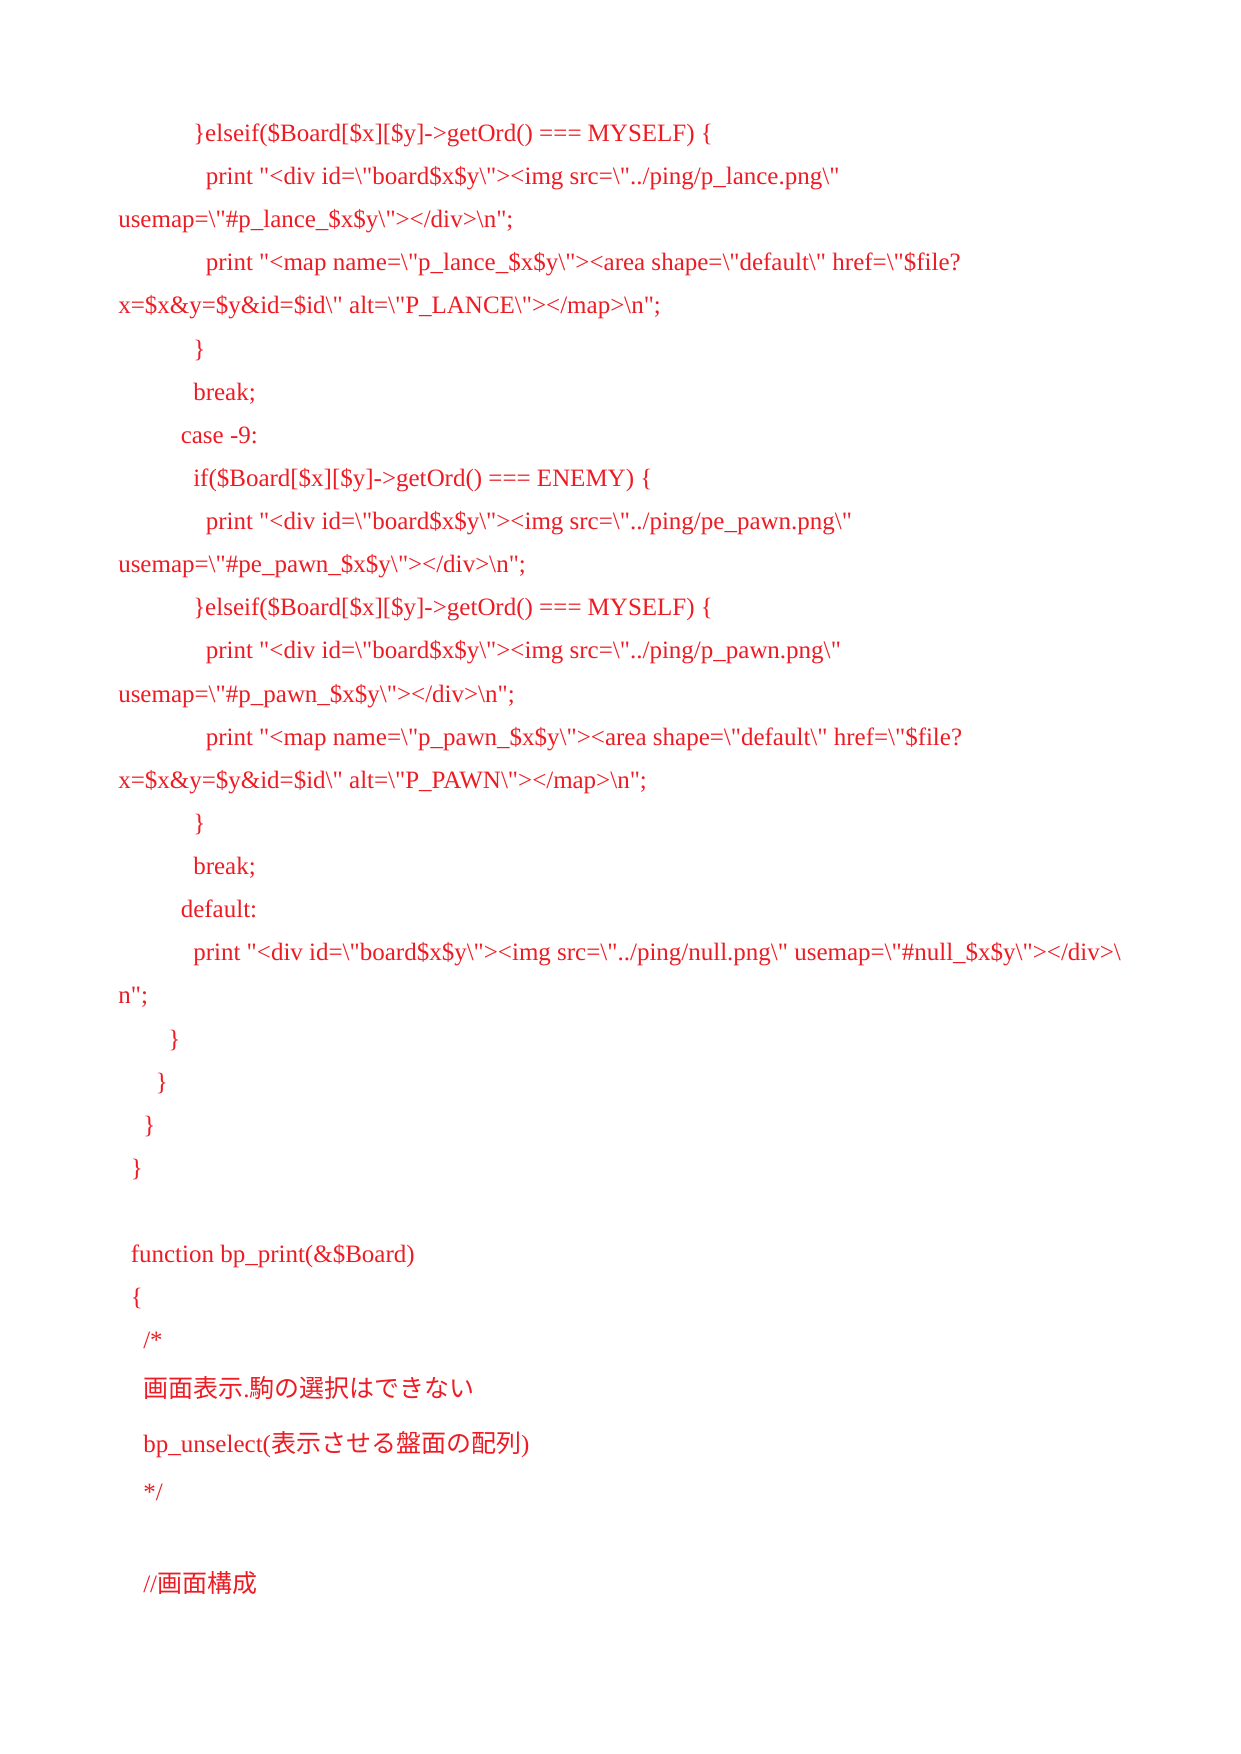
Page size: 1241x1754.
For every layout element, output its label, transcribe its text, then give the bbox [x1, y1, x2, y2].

text print "<div id=\"board$x$y\"><img src=\"../ping/p_lance.png\" usemap=\"#p_lance_$x$y\"></div>\n"; [118, 161, 1122, 233]
text bp_unselect(表示させる盤面の配列) [118, 1423, 1122, 1459]
text print "<div id=\"board$x$y\"><img src=\"../ping/null.png\" usemap=\"#null_$x$y\"></div>\n"; [118, 937, 1122, 1009]
text } [118, 1153, 1122, 1182]
text print "<map name=\"p_pawn_$x$y\"><area shape=\"default\" href=\"$file?x=$x&y=$y&id=$id\" alt=\"P_PAWN\"></map>\n"; [118, 722, 1122, 794]
text default: [118, 894, 1122, 923]
text }elseif($Board[$x][$y]->getOrd() === MYSELF) { [118, 592, 1122, 621]
text print "<div id=\"board$x$y\"><img src=\"../ping/pe_pawn.png\" usemap=\"#pe_pawn_$x$y\"></div>\n"; [118, 506, 1122, 578]
text } [118, 1067, 1122, 1096]
text function bp_print(&$Board) [118, 1239, 1122, 1268]
text }elseif($Board[$x][$y]->getOrd() === MYSELF) { [118, 118, 1122, 147]
text /* [118, 1326, 1122, 1354]
text } [118, 1024, 1122, 1052]
text 画面表示.駒の選択はできない [118, 1369, 1122, 1405]
text break; [118, 377, 1122, 406]
text print "<div id=\"board$x$y\"><img src=\"../ping/p_pawn.png\" usemap=\"#p_pawn_$x$y\"></div>\n"; [118, 636, 1122, 707]
text } [118, 1110, 1122, 1139]
text if($Board[$x][$y]->getOrd() === ENEMY) { [118, 463, 1122, 492]
text case -9: [118, 420, 1122, 449]
text } [118, 808, 1122, 837]
text */ [118, 1477, 1122, 1506]
text //画面構成 [118, 1564, 1122, 1600]
text } [118, 334, 1122, 362]
text { [118, 1282, 1122, 1311]
text print "<map name=\"p_lance_$x$y\"><area shape=\"default\" href=\"$file?x=$x&y=$y&id=$id\" alt=\"P_LANCE\"></map>\n"; [118, 247, 1122, 319]
text break; [118, 851, 1122, 880]
